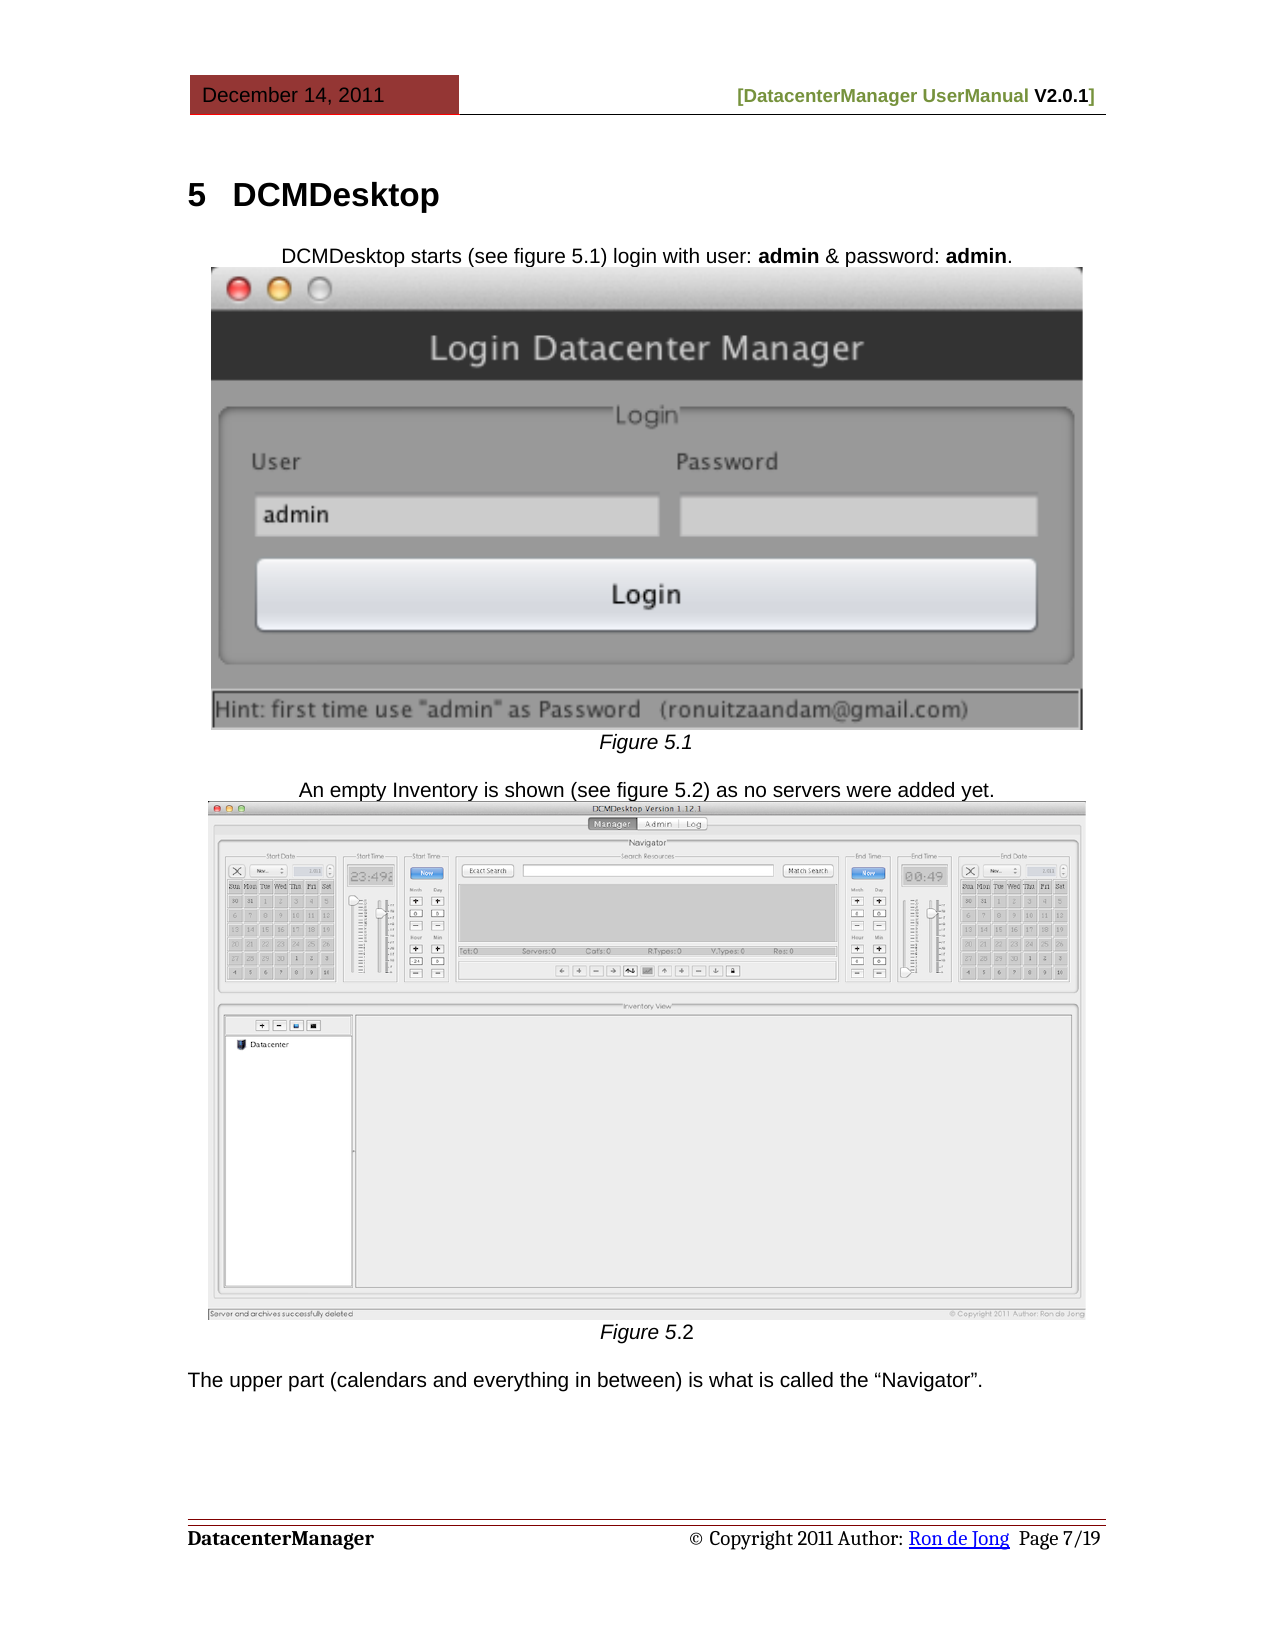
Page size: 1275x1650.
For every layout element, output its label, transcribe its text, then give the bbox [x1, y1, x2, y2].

picture [208, 801, 1086, 1320]
text Figure 5.1 [187, 268, 1106, 754]
text DCMDesktop starts (see figure 5.1) login with user: admin & password: admin. [187, 244, 1106, 268]
text Figure 5.2 [187, 802, 1106, 1343]
picture [211, 267, 1083, 730]
text The upper part (calendars and everything in between) is what is called the “Navigator”. [187, 1367, 1106, 1391]
subtitle DCMDesktop [187, 175, 1106, 213]
text An empty Inventory is shown (see figure 5.2) as no servers were added yet. [187, 778, 1106, 802]
